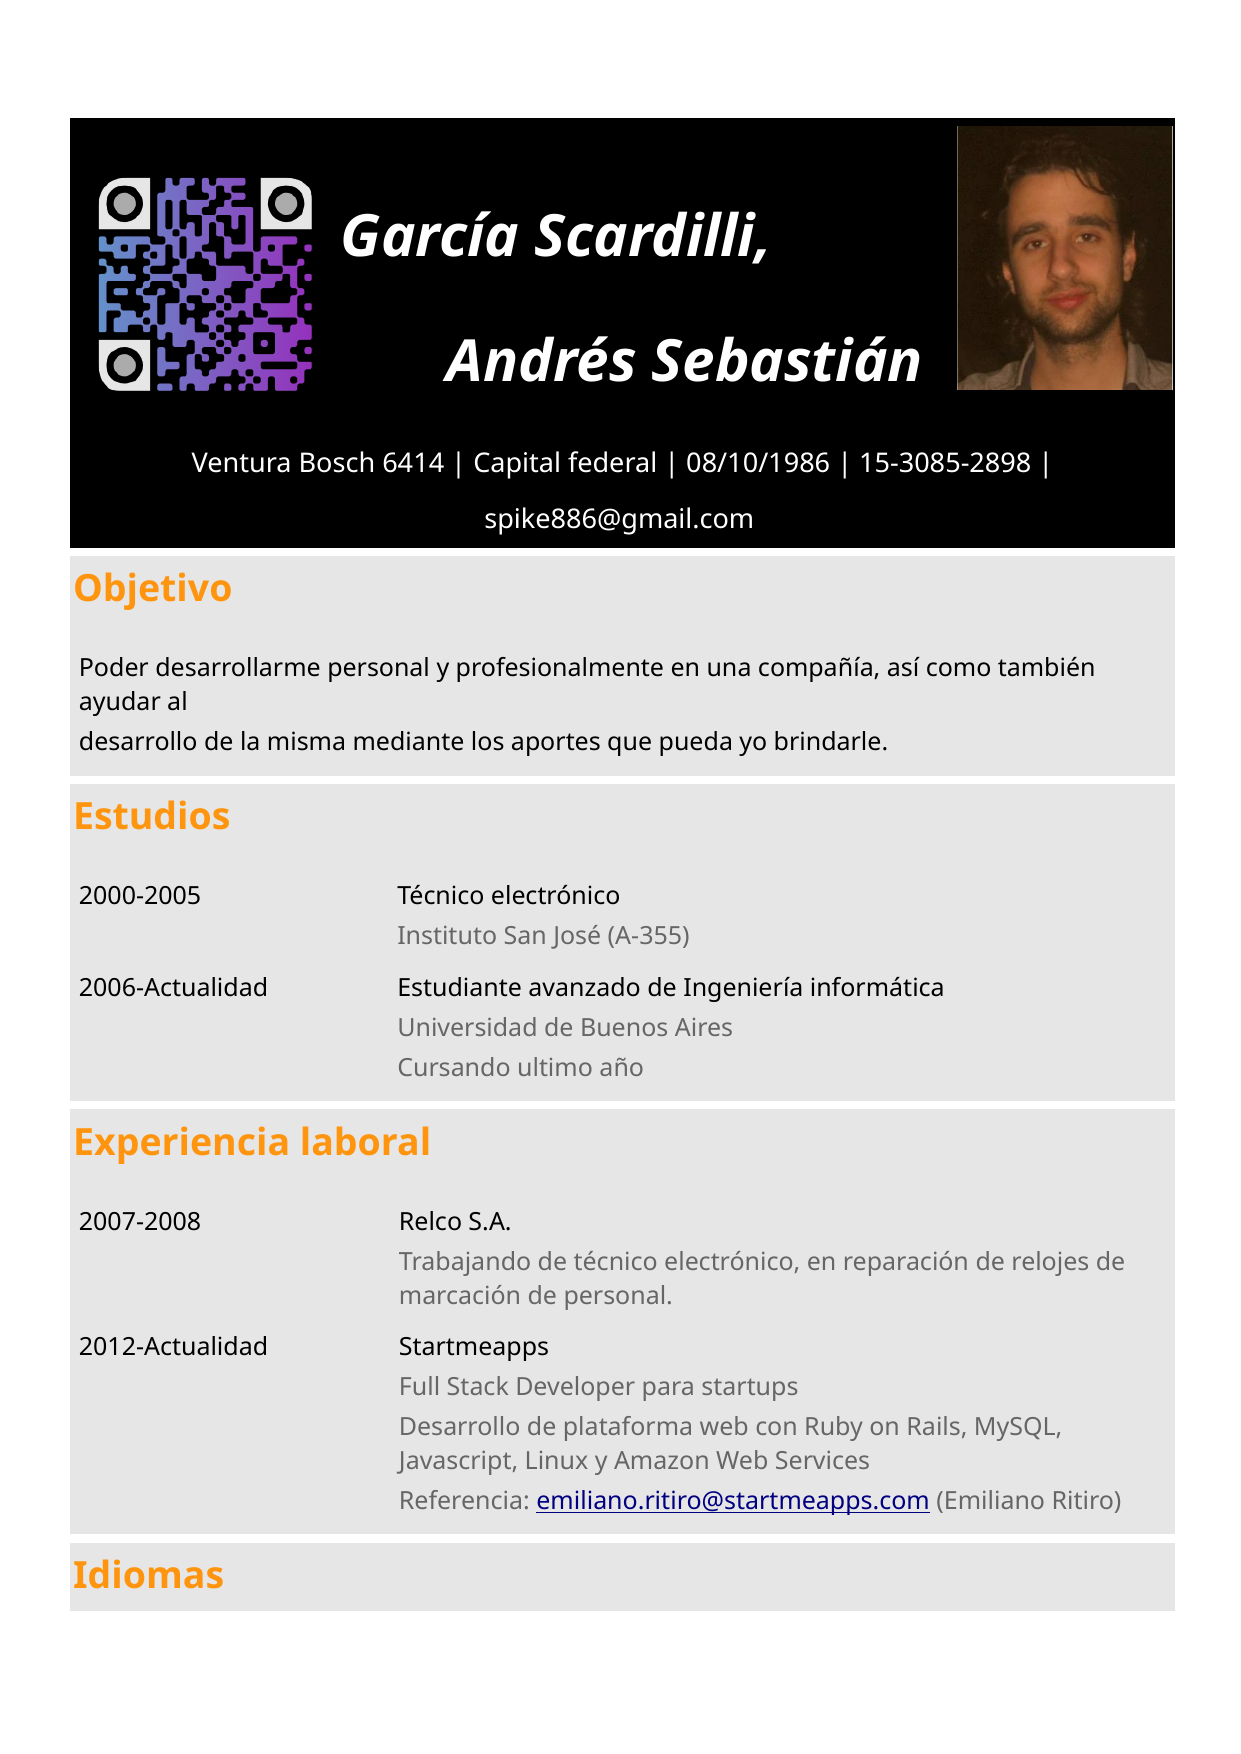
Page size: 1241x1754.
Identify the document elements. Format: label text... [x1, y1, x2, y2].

table_header García Scardilli, Andrés Sebastián Ventura Bosch 6414 | Capital federal | 08/10/1986 | 15-3085-2898 | spike886@gmail.com [70, 118, 1175, 548]
table_header Relco S.A. Trabajando de técnico electrónico, en reparación de relojes de marcación de personal. [393, 1198, 1172, 1323]
table_header Técnico electrónico Instituto San José (A-355) [391, 872, 1172, 964]
table_cell Idiomas [70, 1543, 1175, 1611]
table_cell Objetivo [70, 556, 1175, 776]
picture [69, 148, 341, 420]
table_cell 2006-Actualidad [73, 964, 391, 1095]
table_cell Estudios [70, 784, 1175, 1101]
table_header 2007-2008 [73, 1198, 393, 1323]
table_header 2000-2005 [73, 872, 391, 964]
picture [957, 126, 1173, 390]
table_cell 2012-Actualidad [73, 1323, 393, 1528]
table_header Poder desarrollarme personal y profesionalmente en una compañía, así como también ayudar al desarrollo de la misma mediante los aportes que pueda yo brindarle. [73, 644, 1172, 770]
table_cell Experiencia laboral [70, 1109, 1175, 1534]
table_cell Startmeapps Full Stack Developer para startups Desarrollo de plataforma web con Ruby on Rails, MySQL, Javascript, Linux y Amazon Web Services Referencia: emiliano.ritiro@startmeapps.com (Emiliano Ritiro) [393, 1323, 1172, 1528]
table_cell Estudiante avanzado de Ingeniería informática Universidad de Buenos Aires Cursando ultimo año [391, 964, 1172, 1095]
